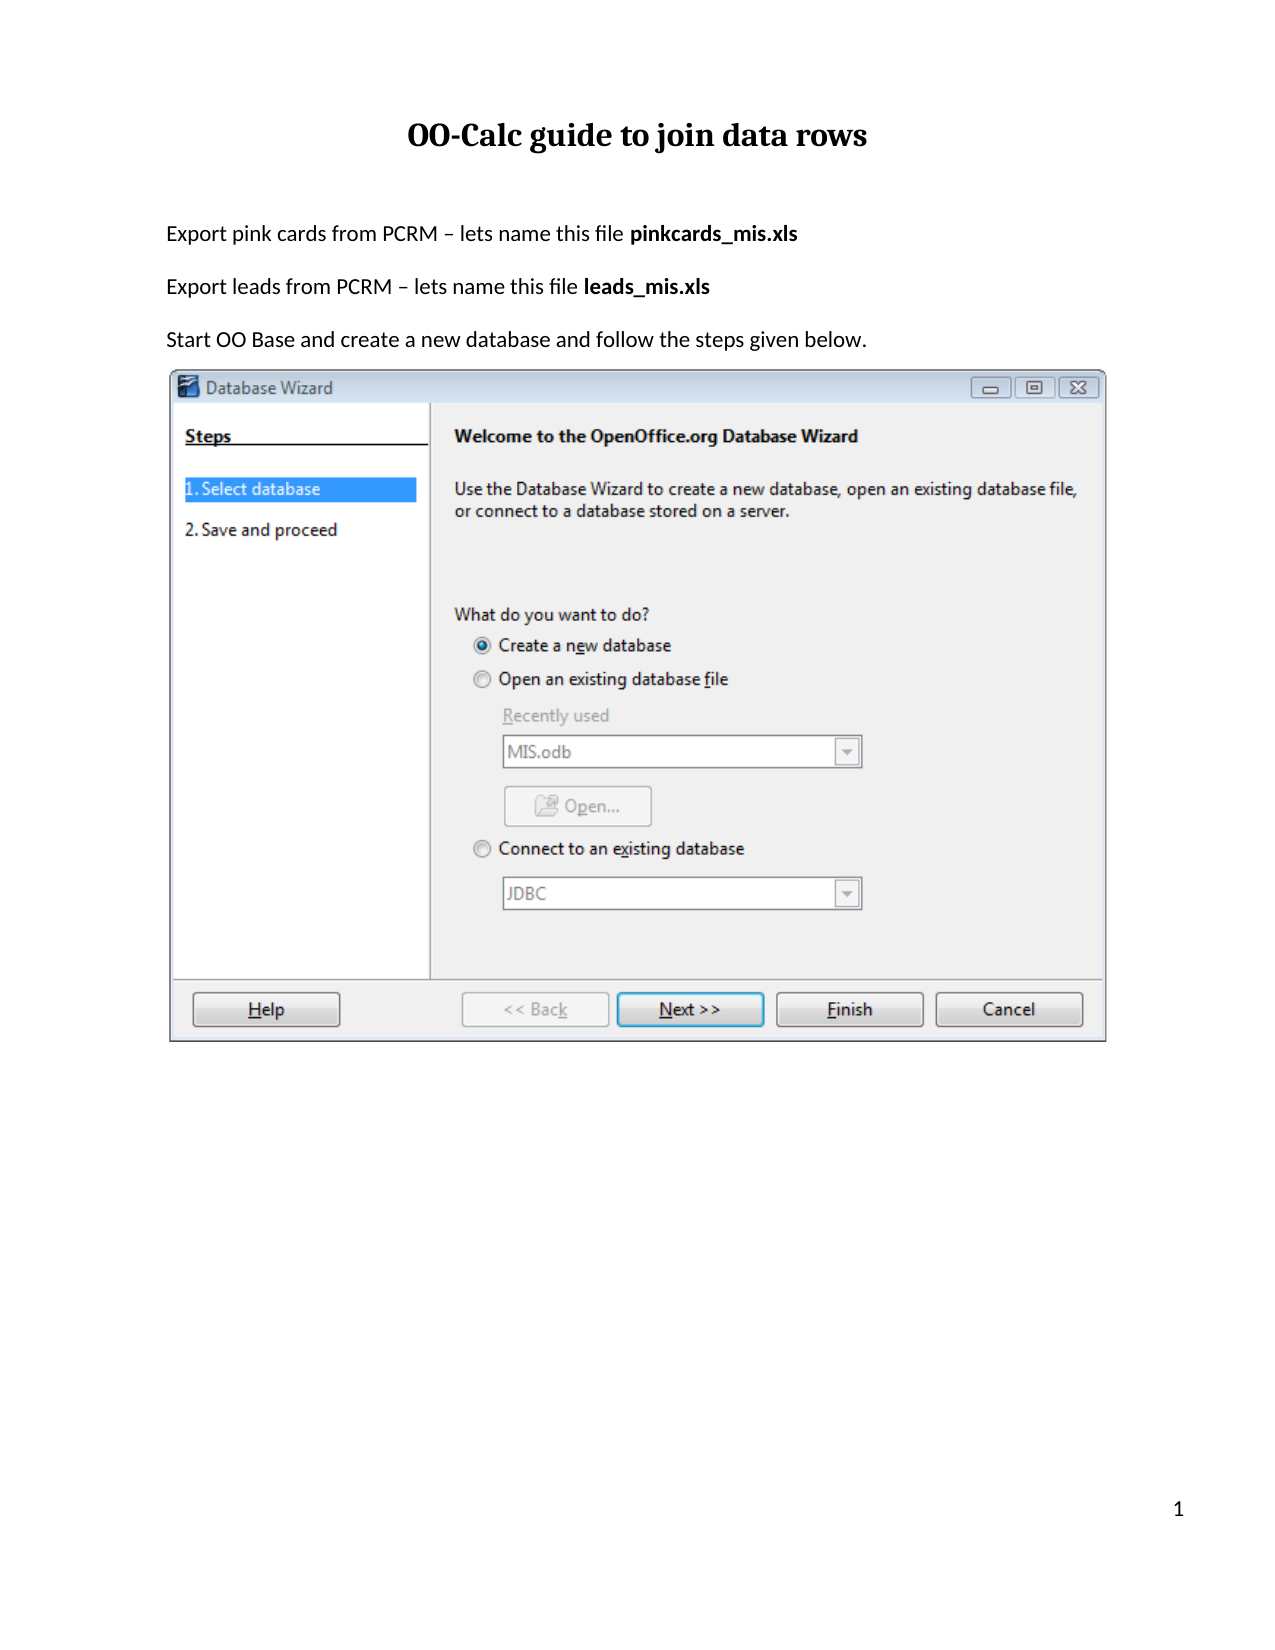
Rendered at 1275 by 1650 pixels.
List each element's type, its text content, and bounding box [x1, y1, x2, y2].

subtitle OO-Calc guide to join data rows [91, 116, 1184, 154]
picture [168, 368, 1107, 1042]
list Export pink cards from PCRM – lets name this file pinkcards_mis.xls [128, 219, 1184, 247]
list Start OO Base and create a new database and follow the steps given below. [128, 325, 1184, 353]
list Export leads from PCRM – lets name this file leads_mis.xls [128, 272, 1184, 300]
